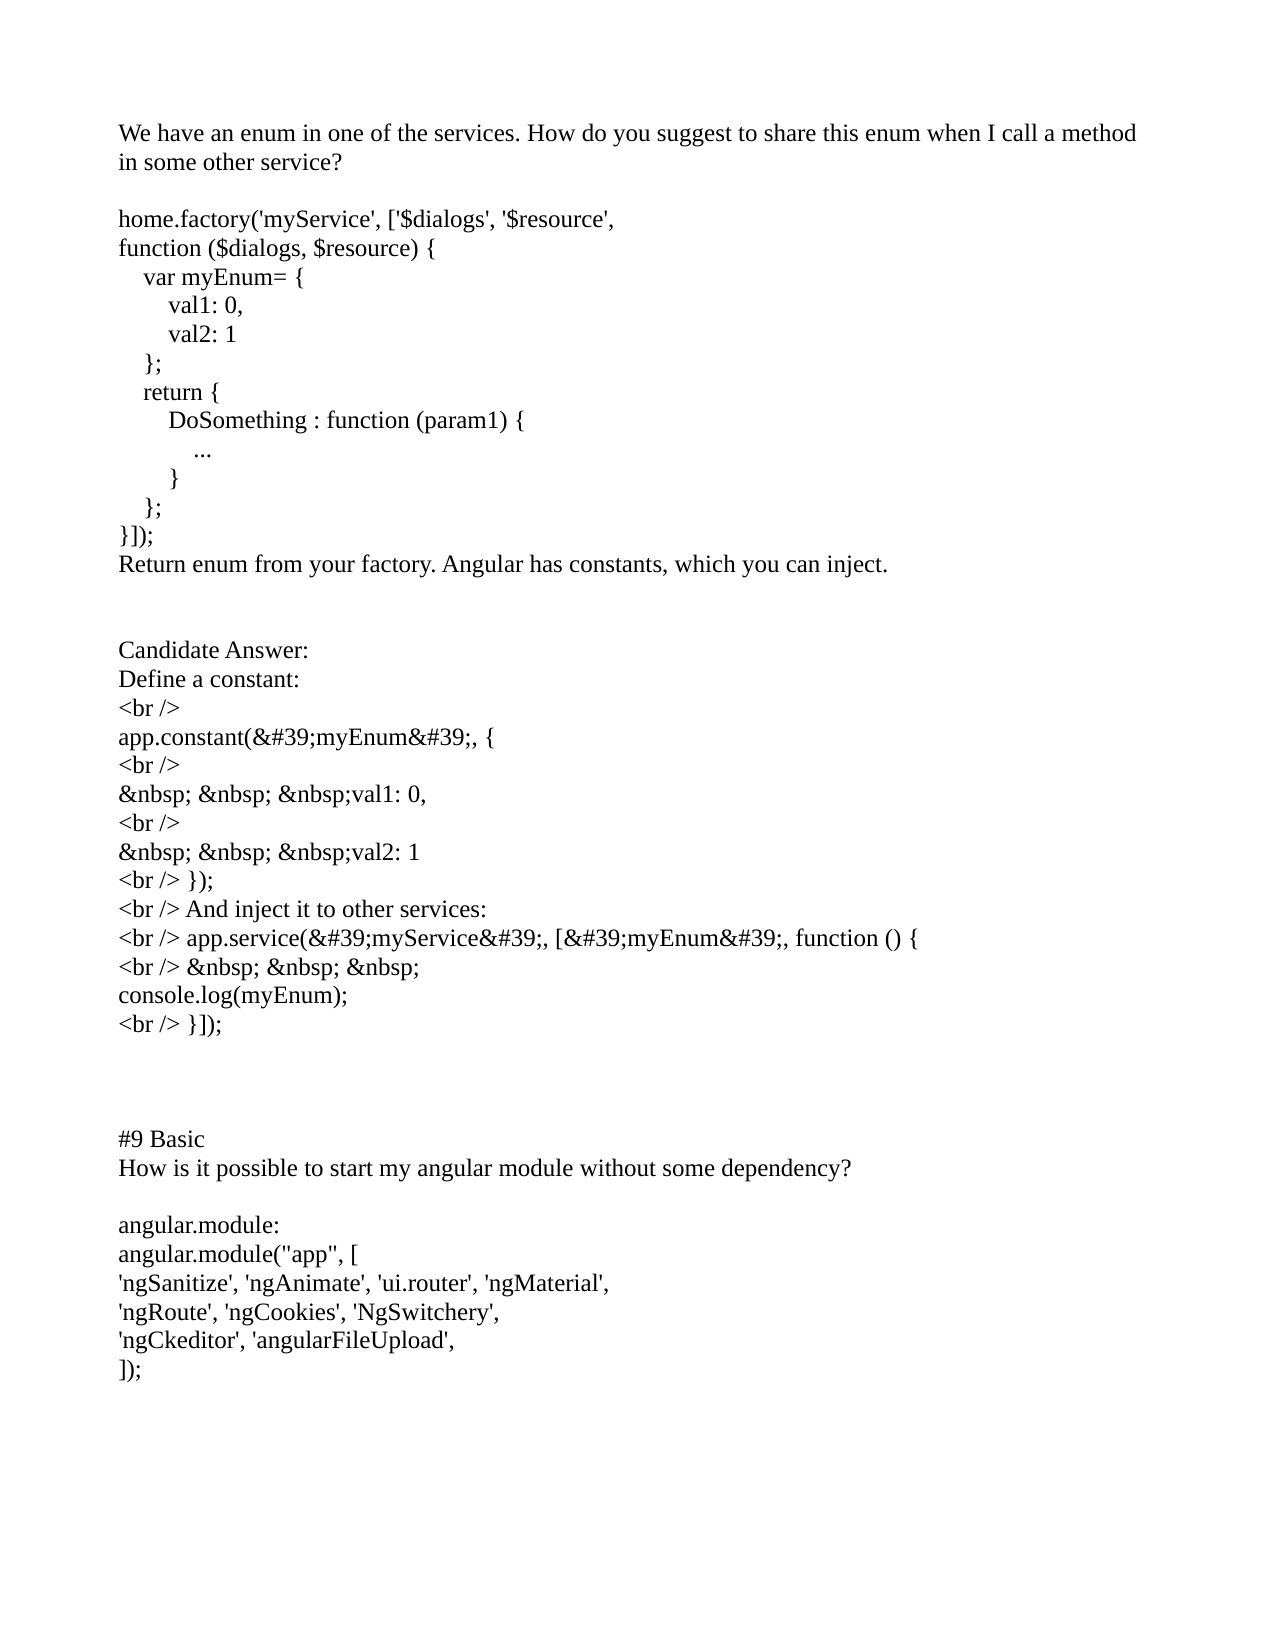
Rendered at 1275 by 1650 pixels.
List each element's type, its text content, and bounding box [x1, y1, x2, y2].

text <br /> }); [118, 866, 1157, 894]
text }; [118, 348, 1157, 377]
text We have an enum in one of the services. How do you suggest to share this enum when I call a method in some other service? [118, 118, 1157, 176]
text Return enum from your factory. Angular has constants, which you can inject. [118, 549, 1157, 578]
text <br /> [118, 751, 1157, 779]
text ... [118, 434, 1157, 463]
text #9 Basic [118, 1124, 1157, 1153]
text angular.module: [118, 1211, 1157, 1239]
text angular.module("app", [ [118, 1239, 1157, 1268]
text return { [118, 377, 1157, 406]
text }]); [118, 521, 1157, 549]
text home.factory('myService', ['$dialogs', '$resource', [118, 204, 1157, 233]
text ]); [118, 1354, 1157, 1383]
text <br /> And inject it to other services: [118, 894, 1157, 923]
text 'ngCkeditor', 'angularFileUpload', [118, 1326, 1157, 1354]
text <br /> app.service(&#39;myService&#39;, [&#39;myEnum&#39;, function () { [118, 923, 1157, 952]
text Candidate Answer: [118, 636, 1157, 664]
text console.log(myEnum); [118, 981, 1157, 1009]
text &nbsp; &nbsp; &nbsp;val1: 0, [118, 779, 1157, 808]
text <br /> &nbsp; &nbsp; &nbsp; [118, 952, 1157, 981]
text val2: 1 [118, 319, 1157, 348]
text <br /> }]); [118, 1009, 1157, 1038]
text Define a constant: [118, 664, 1157, 693]
text var myEnum= { [118, 262, 1157, 291]
text 'ngRoute', 'ngCookies', 'NgSwitchery', [118, 1297, 1157, 1326]
text DoSomething : function (param1) { [118, 406, 1157, 434]
text 'ngSanitize', 'ngAnimate', 'ui.router', 'ngMaterial', [118, 1268, 1157, 1297]
text app.constant(&#39;myEnum&#39;, { [118, 722, 1157, 751]
text function ($dialogs, $resource) { [118, 233, 1157, 262]
text } [118, 463, 1157, 492]
text &nbsp; &nbsp; &nbsp;val2: 1 [118, 837, 1157, 866]
text How is it possible to start my angular module without some dependency? [118, 1153, 1157, 1182]
text val1: 0, [118, 291, 1157, 319]
text }; [118, 492, 1157, 521]
text <br /> [118, 693, 1157, 722]
text <br /> [118, 808, 1157, 837]
